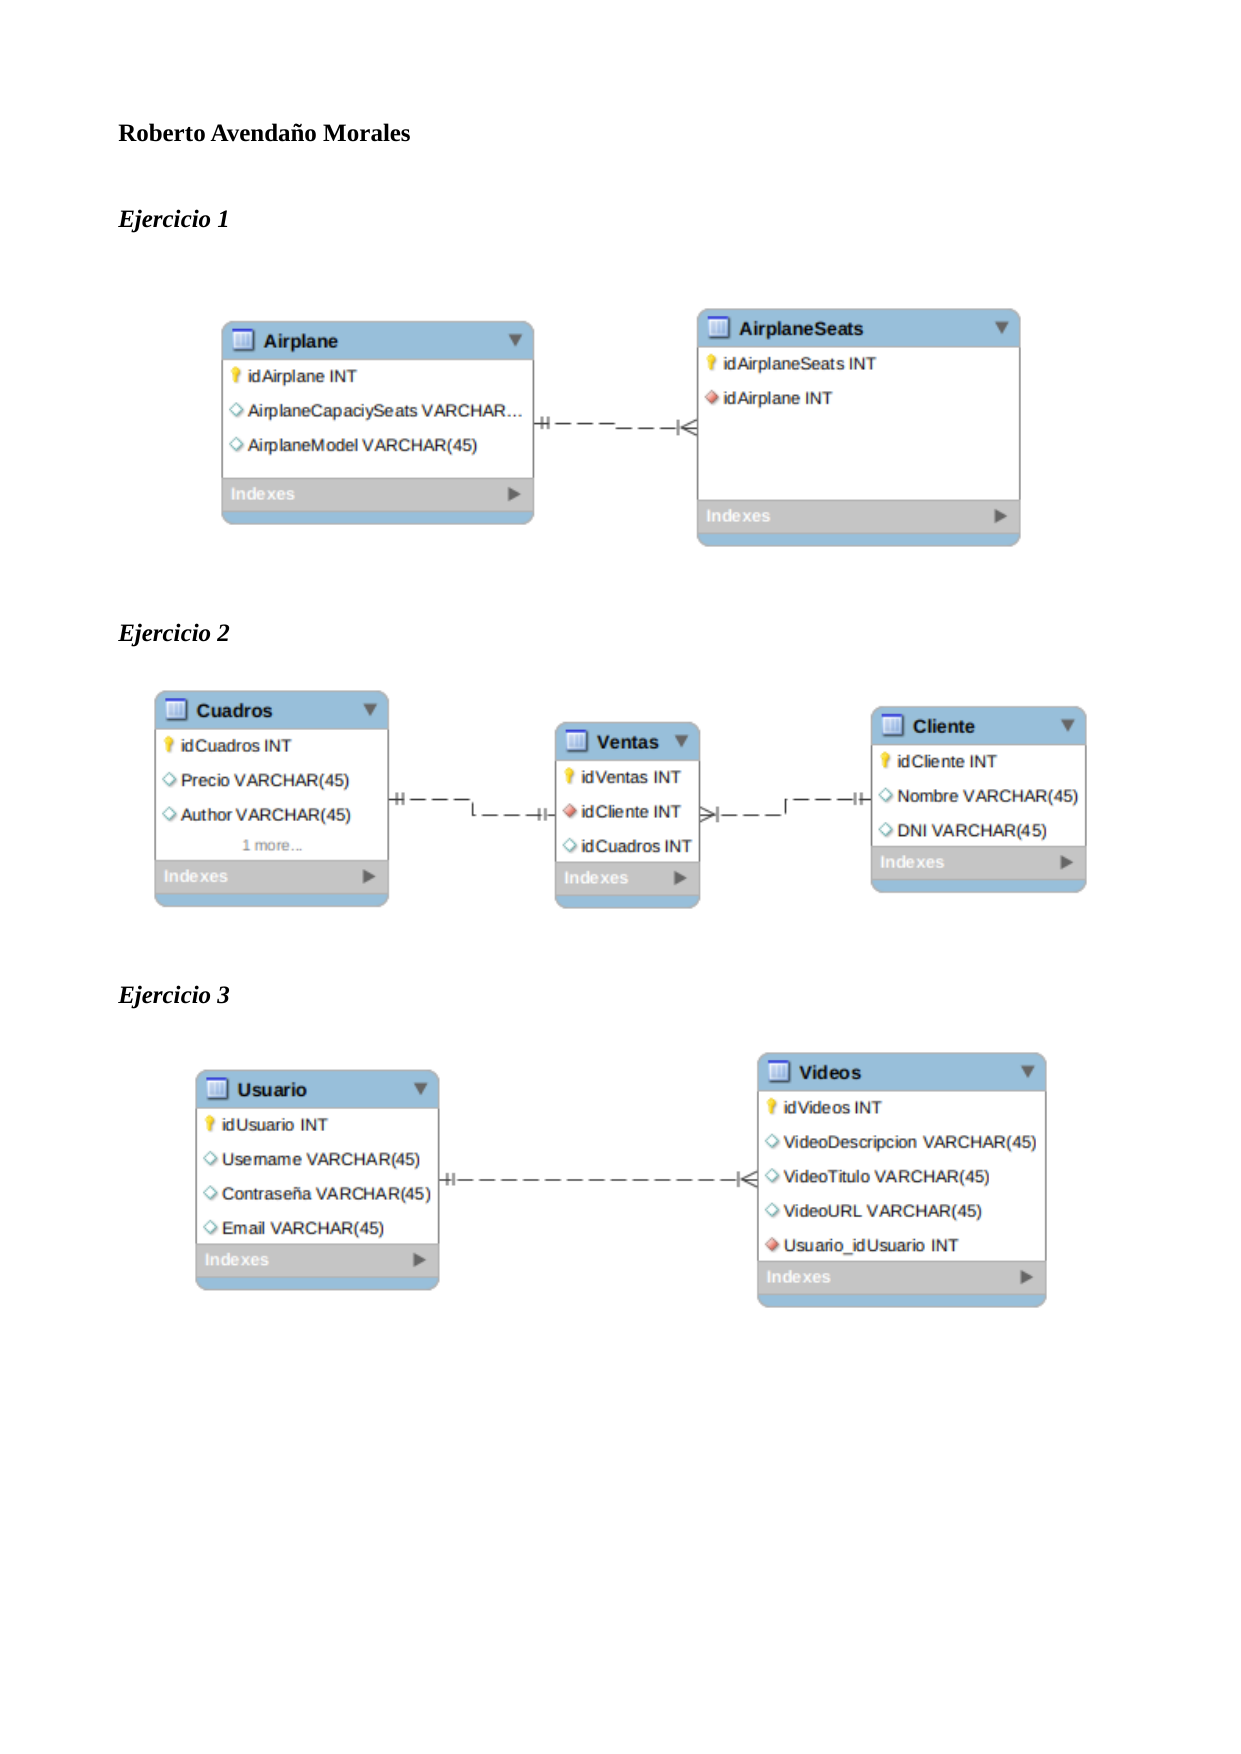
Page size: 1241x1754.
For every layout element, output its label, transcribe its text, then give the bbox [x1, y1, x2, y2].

picture [139, 675, 1101, 923]
text Ejercicio 3 [118, 980, 1122, 1008]
picture [206, 293, 1035, 561]
text Ejercicio 2 [118, 618, 1122, 647]
text Ejercicio 1 [118, 204, 1122, 233]
picture [180, 1037, 1060, 1322]
text Roberto Avendaño Morales [118, 118, 1122, 147]
